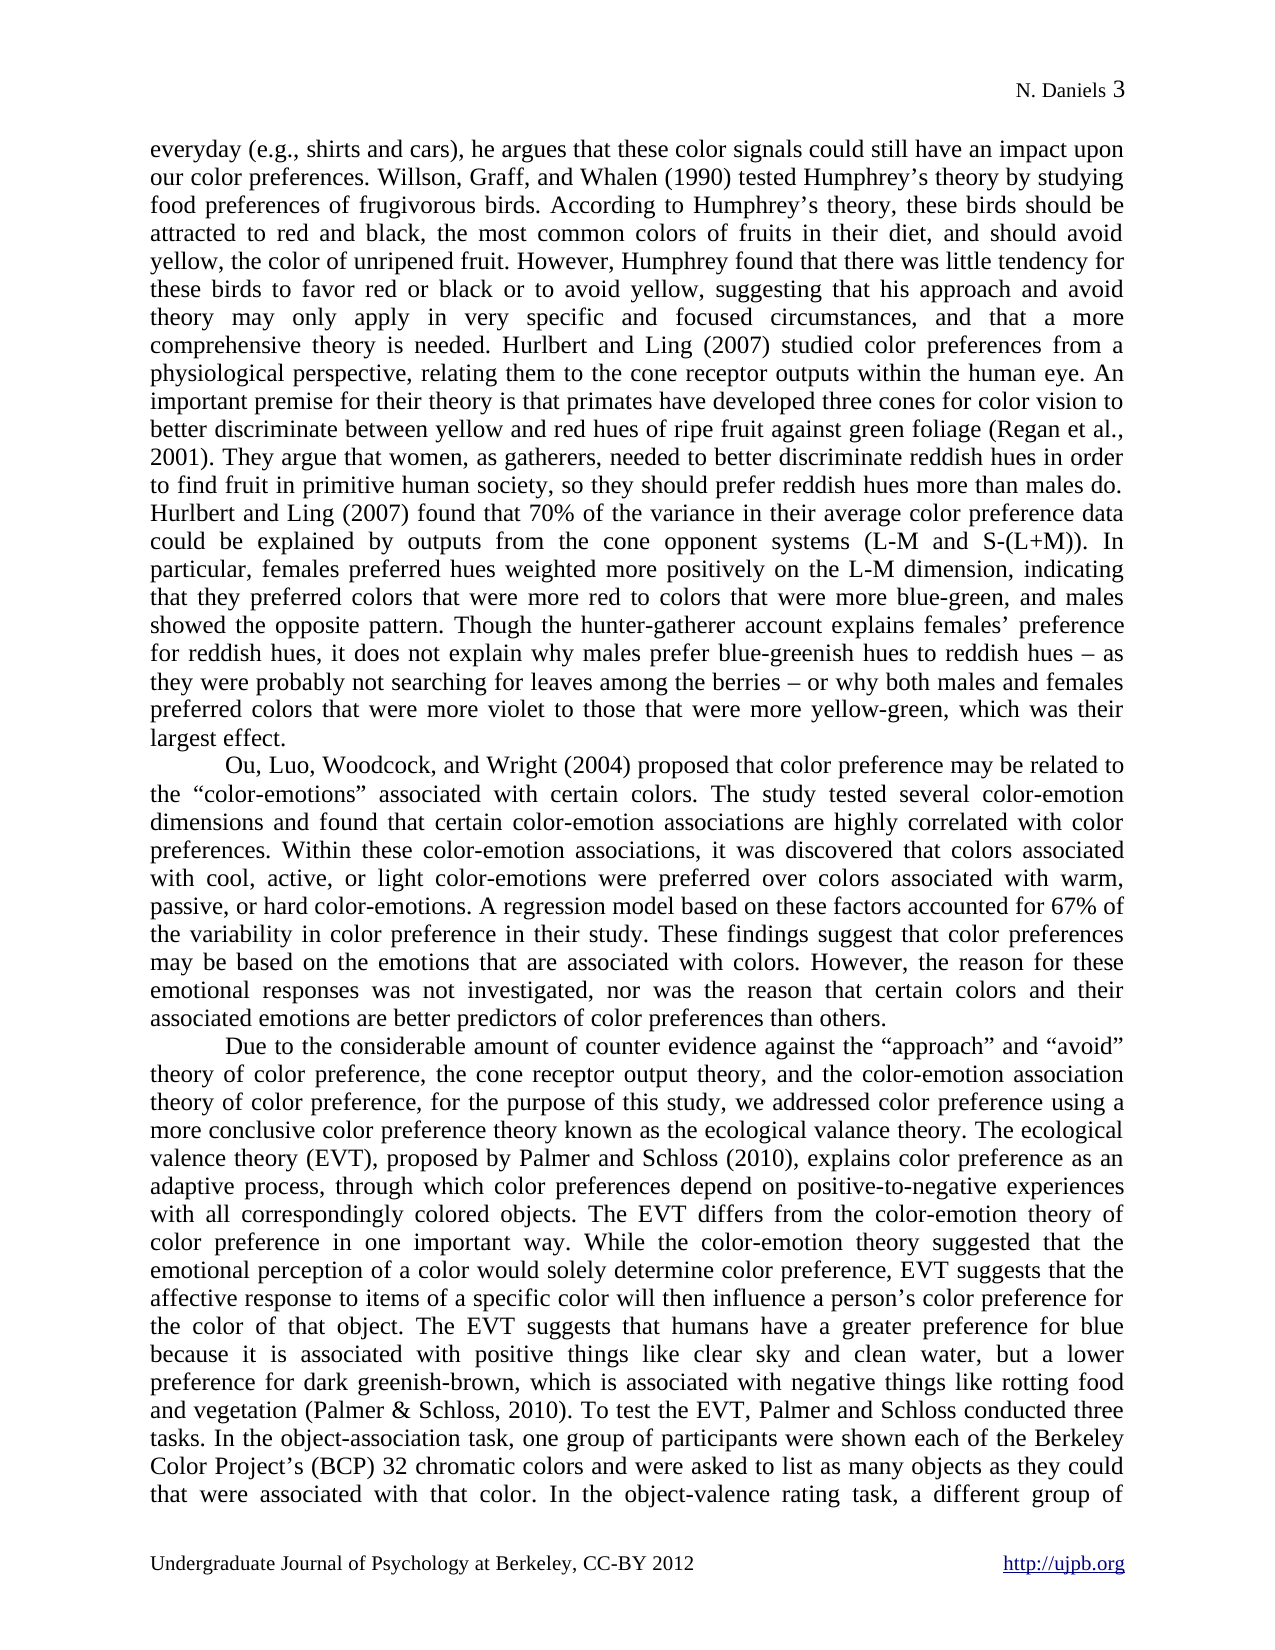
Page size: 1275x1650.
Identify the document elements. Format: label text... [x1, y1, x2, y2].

text Ou, Luo, Woodcock, and Wright (2004) proposed that color preference may be related to the “color-emotions” associated with certain colors. The study tested several color-emotion dimensions and found that certain color-emotion associations are highly correlated with color preferences. Within these color-emotion associations, it was discovered that colors associated with cool, active, or light color-emotions were preferred over colors associated with warm, passive, or hard color-emotions. A regression model based on these factors accounted for 67% of the variability in color preference in their study. These findings suggest that color preferences may be based on the emotions that are associated with colors. However, the reason for these emotional responses was not investigated, nor was the reason that certain colors and their associated emotions are better predictors of color preferences than others. [150, 751, 1125, 1032]
text everyday (e.g., shirts and cars), he argues that these color signals could still have an impact upon our color preferences. Willson, Graff, and Whalen (1990) tested Humphrey’s theory by studying food preferences of frugivorous birds. According to Humphrey’s theory, these birds should be attracted to red and black, the most common colors of fruits in their diet, and should avoid yellow, the color of unripened fruit. However, Humphrey found that there was little tendency for these birds to favor red or black or to avoid yellow, suggesting that his approach and avoid theory may only apply in very specific and focused circumstances, and that a more comprehensive theory is needed. Hurlbert and Ling (2007) studied color preferences from a physiological perspective, relating them to the cone receptor outputs within the human eye. An important premise for their theory is that primates have developed three cones for color vision to better discriminate between yellow and red hues of ripe fruit against green foliage (Regan et al., 2001). They argue that women, as gatherers, needed to better discriminate reddish hues in order to find fruit in primitive human society, so they should prefer reddish hues more than males do. Hurlbert and Ling (2007) found that 70% of the variance in their average color preference data could be explained by outputs from the cone opponent systems (L-M and S-(L+M)). In particular, females preferred hues weighted more positively on the L-M dimension, indicating that they preferred colors that were more red to colors that were more blue-green, and males showed the opposite pattern. Though the hunter-gatherer account explains females’ preference for reddish hues, it does not explain why males prefer blue-greenish hues to reddish hues – as they were probably not searching for leaves among the berries – or why both males and females preferred colors that were more violet to those that were more yellow-green, which was their largest effect. [150, 135, 1125, 751]
text Due to the considerable amount of counter evidence against the “approach” and “avoid” theory of color preference, the cone receptor output theory, and the color-emotion association theory of color preference, for the purpose of this study, we addressed color preference using a more conclusive color preference theory known as the ecological valance theory. The ecological valence theory (EVT), proposed by Palmer and Schloss (2010), explains color preference as an adaptive process, through which color preferences depend on positive-to-negative experiences with all correspondingly colored objects. The EVT differs from the color-emotion theory of color preference in one important way. While the color-emotion theory suggested that the emotional perception of a color would solely determine color preference, EVT suggests that the affective response to items of a specific color will then influence a person’s color preference for the color of that object. The EVT suggests that humans have a greater preference for blue because it is associated with positive things like clear sky and clean water, but a lower preference for dark greenish-brown, which is associated with negative things like rotting food and vegetation (Palmer & Schloss, 2010). To test the EVT, Palmer and Schloss conducted three tasks. In the object-association task, one group of participants were shown each of the Berkeley Color Project’s (BCP) 32 chromatic colors and were asked to list as many objects as they could that were associated with that color. In the object-valence rating task, a different group of [150, 1032, 1125, 1508]
